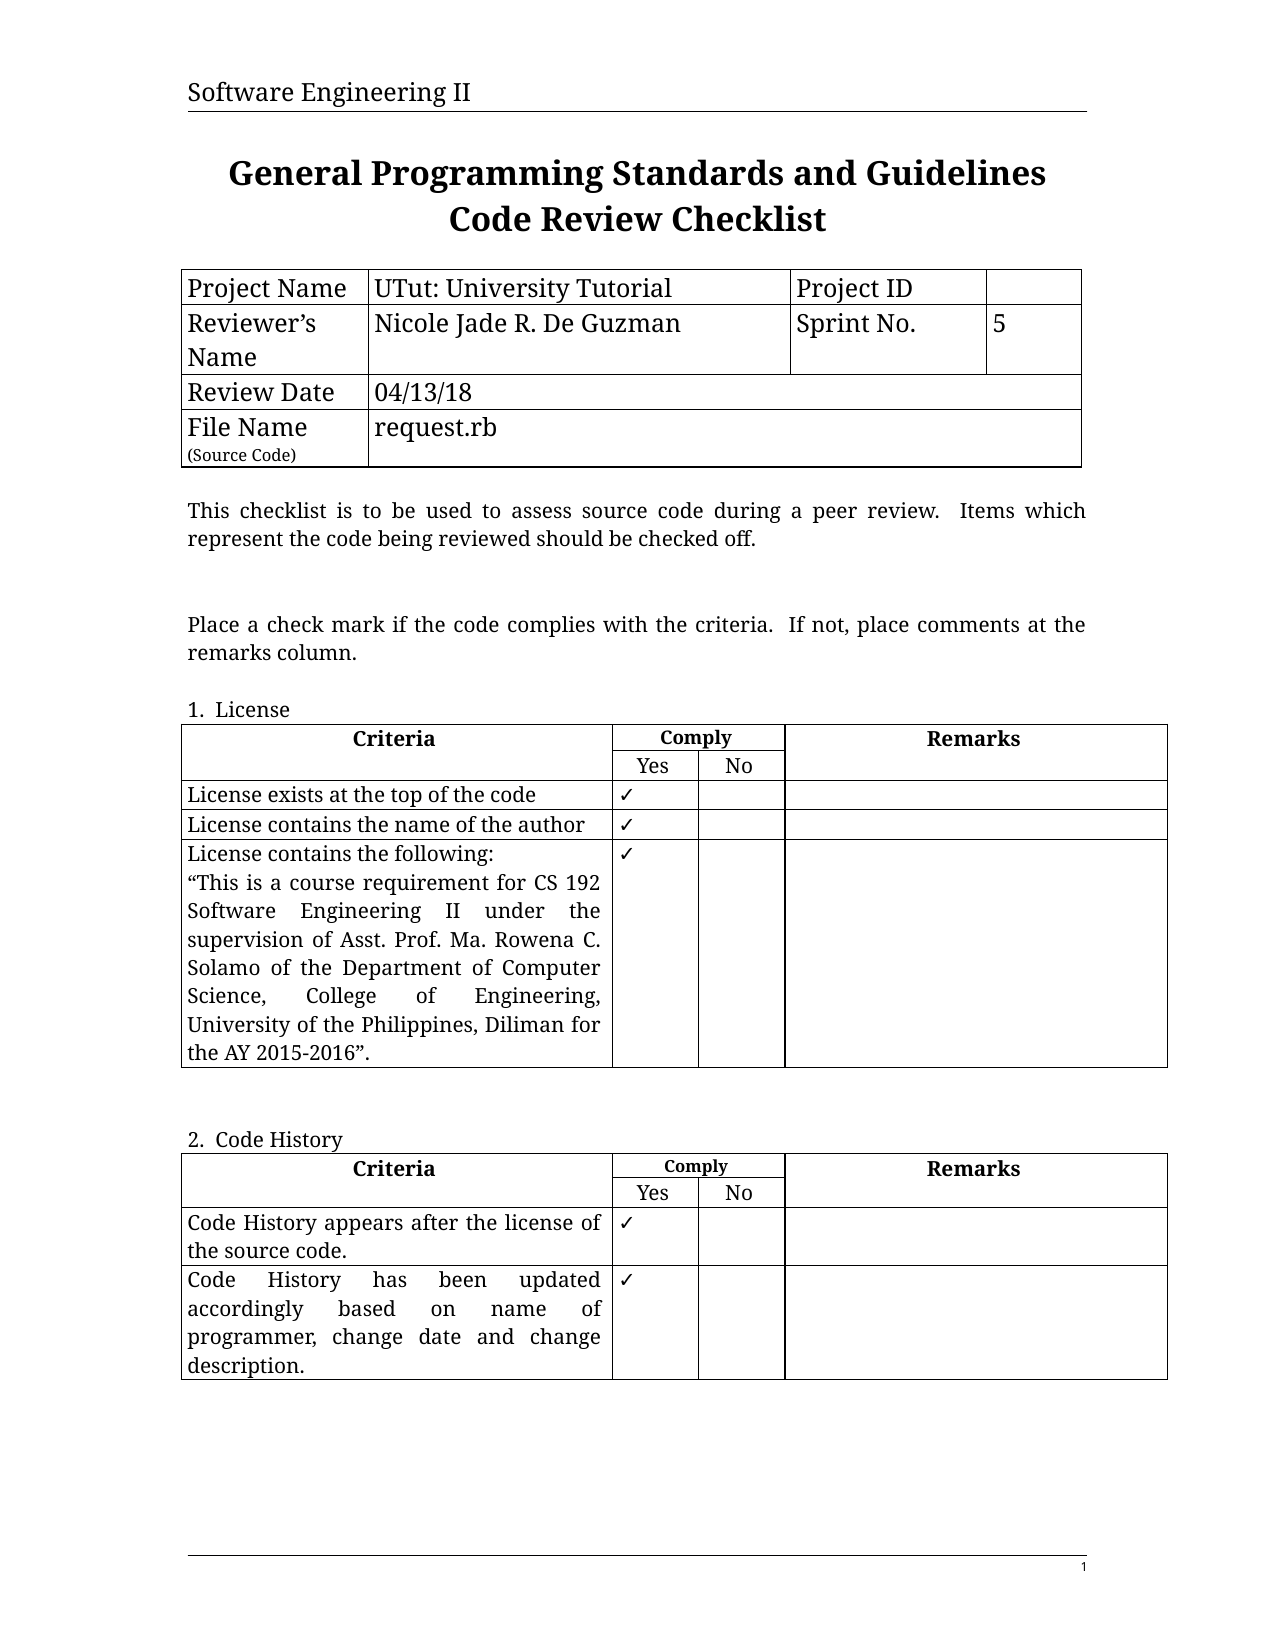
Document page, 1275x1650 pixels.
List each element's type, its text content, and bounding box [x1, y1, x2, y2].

table_cell Yes [687, 751, 698, 779]
table_header Project ID [976, 270, 986, 304]
table_header Comply [774, 1154, 784, 1177]
table_header [1070, 270, 1081, 304]
table_header [987, 270, 992, 304]
table_cell [699, 810, 704, 838]
table_cell No [774, 751, 784, 779]
table_header Remarks [786, 725, 1167, 779]
table_header Remarks [786, 1154, 1167, 1207]
text This checklist is to be used to assess source code during a peer review. Items which represent the code being reviewed should be checked off. [187, 496, 1087, 553]
table_cell [774, 810, 784, 838]
text 2. Code History [187, 1125, 1087, 1153]
table_cell [699, 1266, 784, 1379]
table_cell [786, 840, 1167, 1067]
table_cell [786, 810, 791, 838]
table_cell ✓ [687, 810, 698, 838]
table_cell Yes [613, 751, 618, 779]
table_cell 04/13/18 [369, 375, 374, 409]
table_header Comply [613, 725, 618, 750]
table_cell [786, 1208, 1167, 1264]
table_cell Sprint No. [791, 305, 986, 373]
text General Programming Standards and Guidelines Code Review Checklist [187, 150, 1087, 241]
table_cell ✓ [613, 1208, 698, 1264]
table_cell [699, 840, 784, 1067]
table_cell Yes [687, 1178, 698, 1207]
table_cell Review Date [357, 375, 368, 409]
table_cell [1156, 810, 1167, 838]
table_cell Reviewer’s Name [357, 305, 368, 373]
table_cell No [699, 1178, 704, 1207]
table_cell File Name (Source Code) [357, 410, 368, 466]
table_cell [699, 1208, 784, 1264]
table_header Project Name [357, 270, 368, 304]
table_cell ✓ [687, 781, 698, 809]
table_cell request.rb [369, 410, 1081, 466]
table_cell No [774, 1178, 784, 1207]
table_cell [699, 781, 704, 809]
table_header Criteria [182, 725, 612, 779]
table_cell Nicole Jade R. De Guzman [369, 305, 790, 373]
table_header Comply [774, 725, 784, 750]
text Place a check mark if the code complies with the criteria. If not, place comments at the remarks column. [187, 610, 1087, 667]
table_cell 04/13/18 [1070, 375, 1081, 409]
table_cell ✓ [613, 781, 618, 809]
table_cell Reviewer’s Name [182, 305, 187, 373]
table_cell ✓ [613, 810, 618, 838]
table_cell [786, 1266, 1167, 1379]
table_cell ✓ [613, 1266, 698, 1379]
table_cell 5 [987, 305, 1081, 373]
table_cell ✓ [613, 840, 698, 1067]
table_header Criteria [182, 1154, 612, 1207]
table_cell [1156, 781, 1167, 809]
table_cell [774, 781, 784, 809]
table_cell [786, 781, 791, 809]
table_cell No [699, 751, 704, 779]
table_cell Yes [613, 1178, 618, 1207]
text 1. License [187, 695, 1087, 723]
